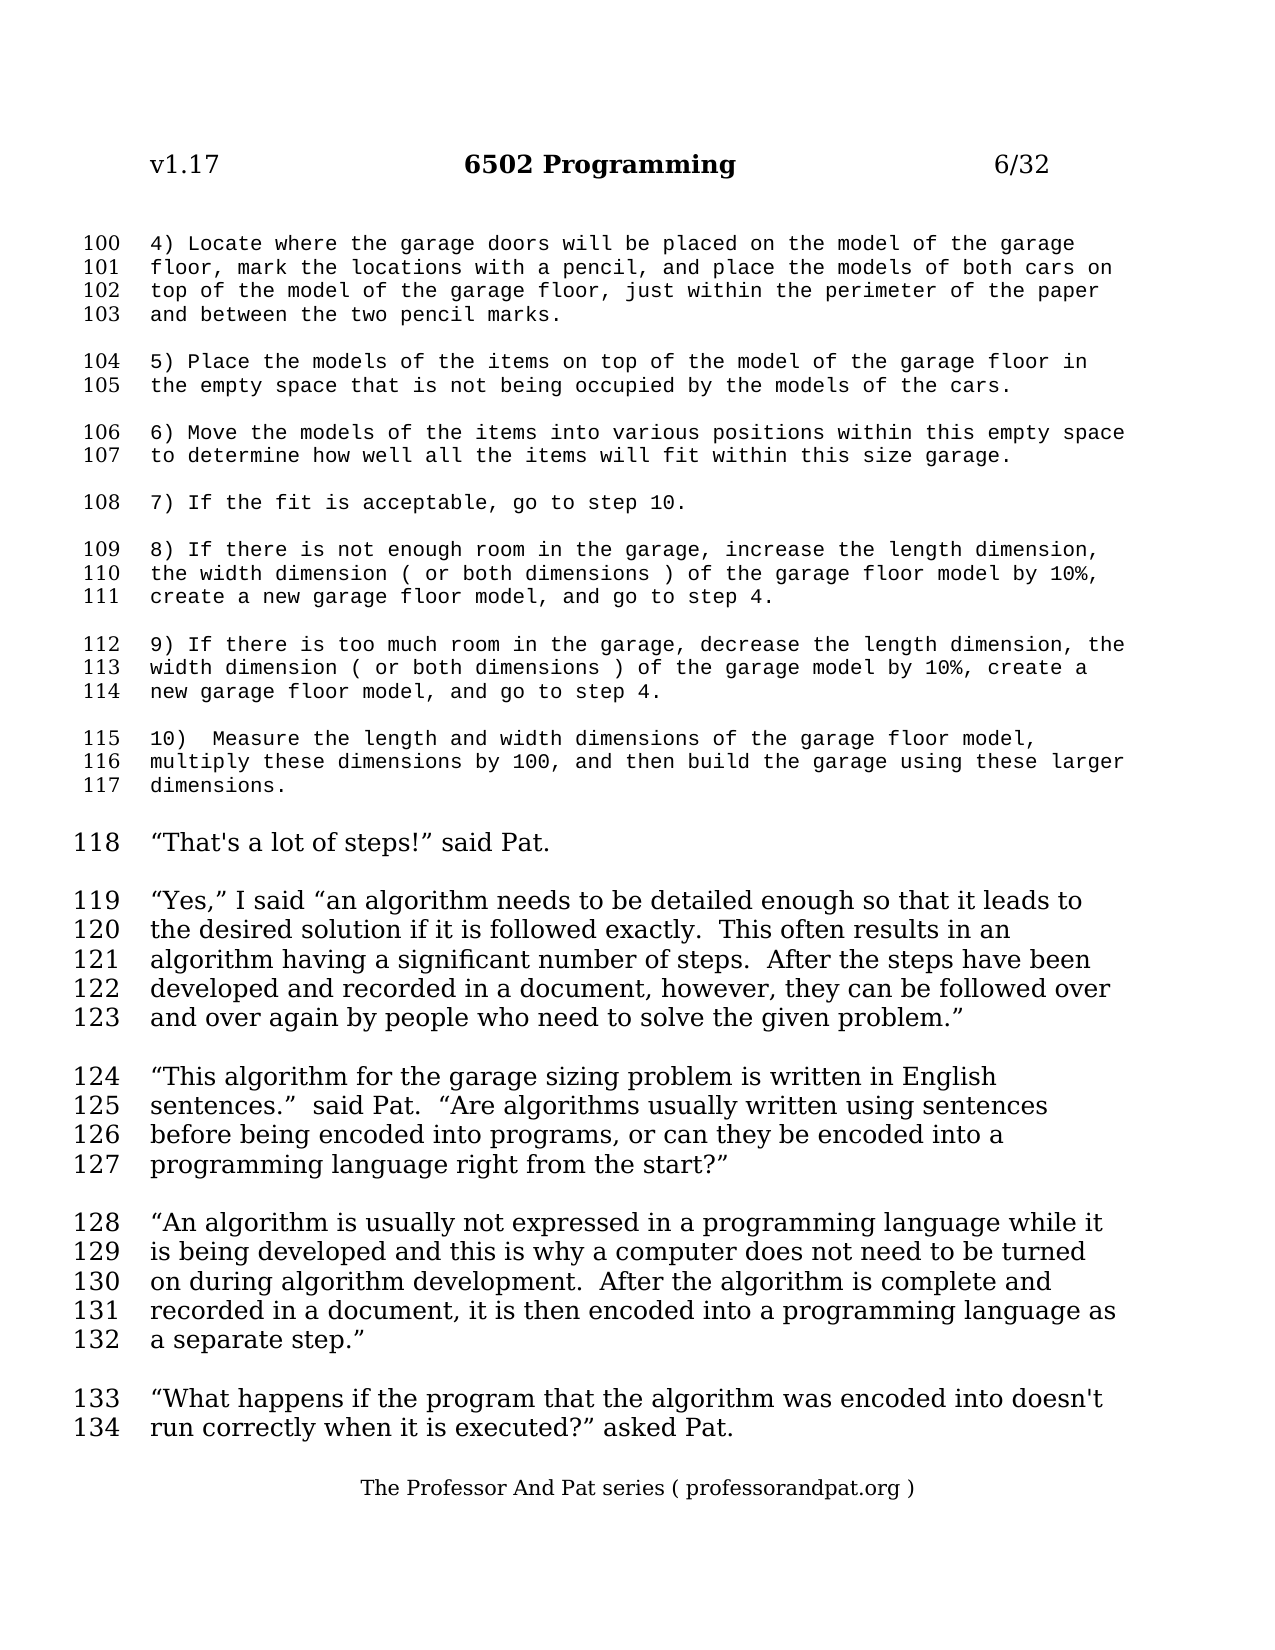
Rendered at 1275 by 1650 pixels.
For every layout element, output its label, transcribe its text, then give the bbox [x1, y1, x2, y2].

text 4) Locate where the garage doors will be placed on the model of the garage floor, mark the locations with a pencil, and place the models of both cars on top of the model of the garage floor, just within the perimeter of the paper and between the two pencil marks. [150, 233, 1125, 328]
text “Yes,” I said “an algorithm needs to be detailed enough so that it leads to the desired solution if it is followed exactly. This often results in an algorithm having a significant number of steps. After the steps have been developed and recorded in a document, however, they can be followed over and over again by people who need to solve the given problem.” [150, 886, 1125, 1033]
text 9) If there is too much room in the garage, decrease the length dimension, the width dimension ( or both dimensions ) of the garage model by 10%, create a new garage floor model, and go to step 4. [150, 634, 1125, 704]
text “That's a lot of steps!” said Pat. [150, 828, 1125, 857]
text 8) If there is not enough room in the garage, increase the length dimension, the width dimension ( or both dimensions ) of the garage floor model by 10%, create a new garage floor model, and go to step 4. [150, 539, 1125, 610]
text 7) If the fit is acceptable, go to step 10. [150, 492, 1125, 516]
text 6) Move the models of the items into various positions within this empty space to determine how well all the items will fit within this size garage. [150, 422, 1125, 469]
text “An algorithm is usually not expressed in a programming language while it is being developed and this is why a computer does not need to be turned on during algorithm development. After the algorithm is complete and recorded in a document, it is then encoded into a programming language as a separate step.” [150, 1208, 1125, 1355]
text “What happens if the program that the algorithm was encoded into doesn't run correctly when it is executed?” asked Pat. [150, 1384, 1125, 1442]
text 5) Place the models of the items on top of the model of the garage floor in the empty space that is not being occupied by the models of the cars. [150, 351, 1125, 398]
text 10) Measure the length and width dimensions of the garage floor model, multiply these dimensions by 100, and then build the garage using these larger dimensions. [150, 728, 1125, 798]
text “This algorithm for the garage sizing problem is written in English sentences.” said Pat. “Are algorithms usually written using sentences before being encoded into programs, or can they be encoded into a programming language right from the start?” [150, 1062, 1125, 1179]
